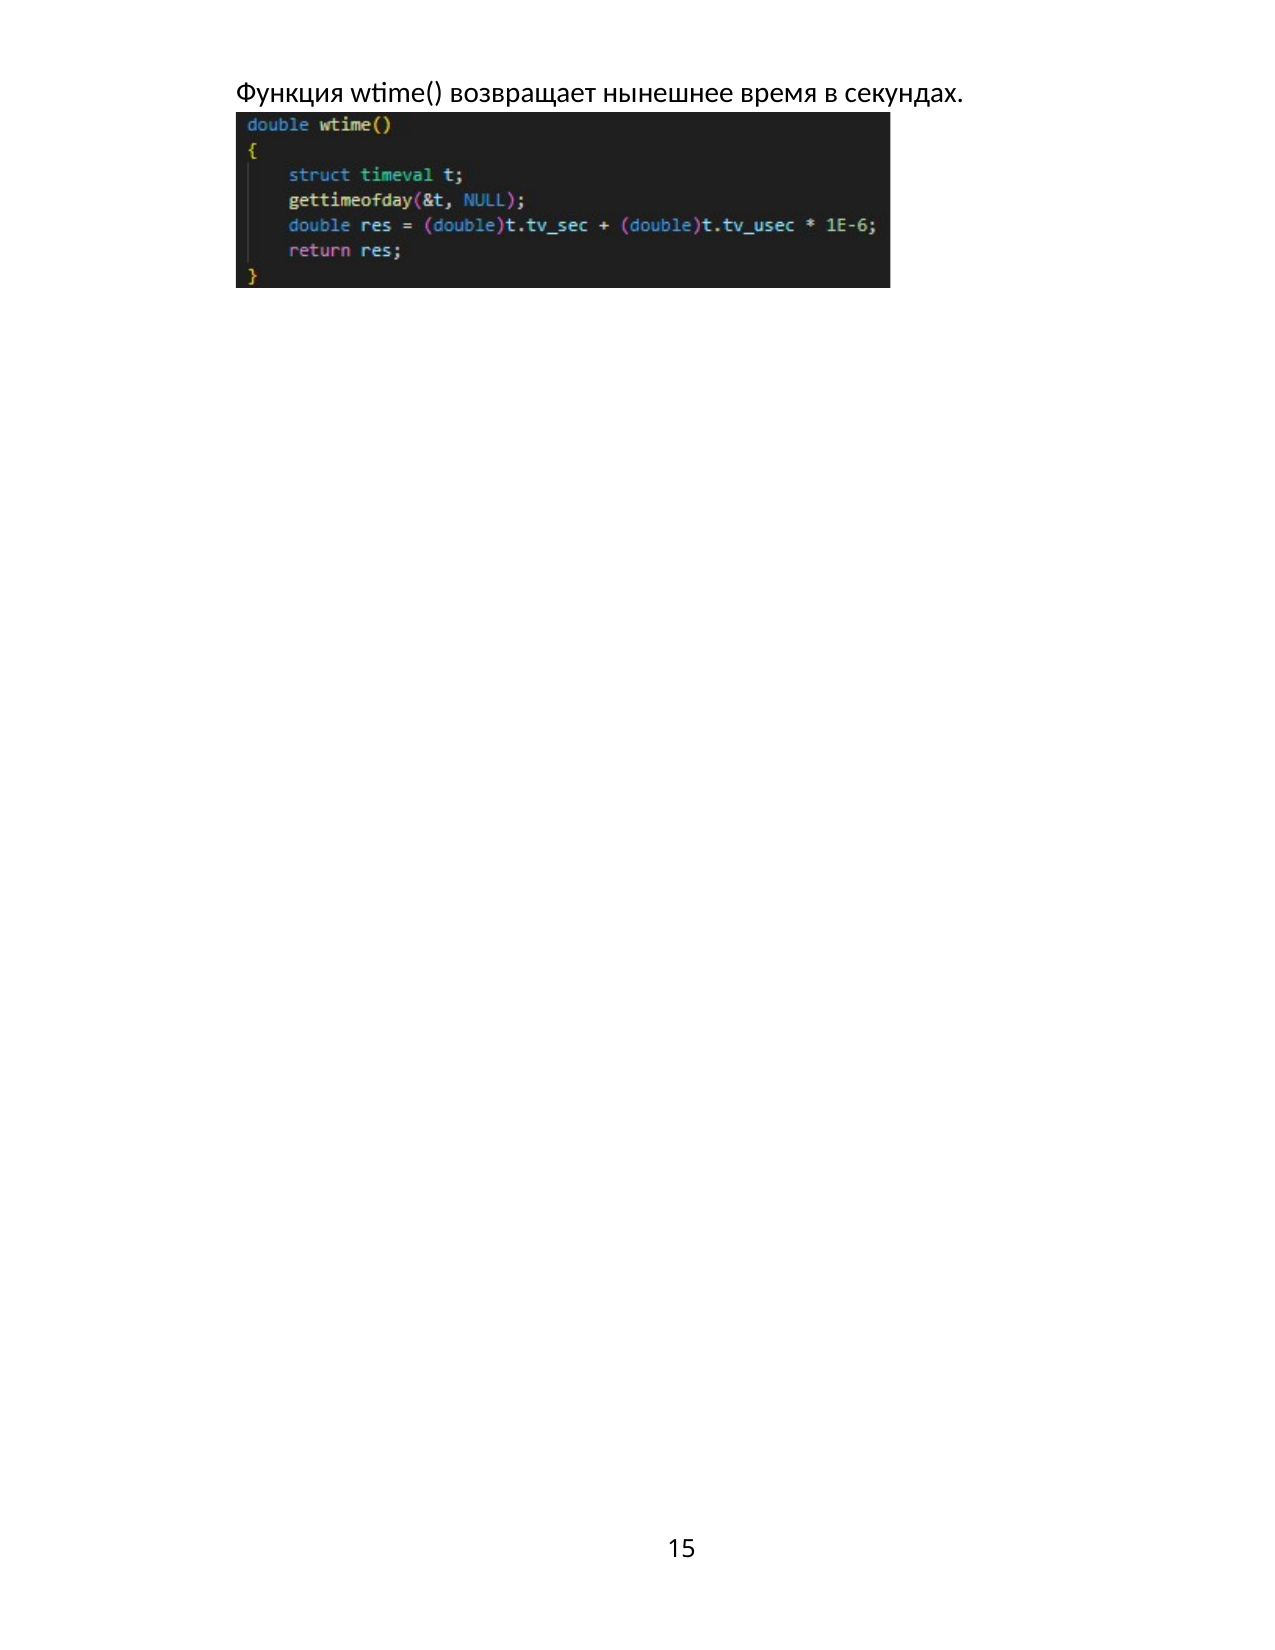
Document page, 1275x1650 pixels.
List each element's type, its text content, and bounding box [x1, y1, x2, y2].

text Функция wtime() возвращает нынешнее время в секундах. [236, 75, 1186, 109]
